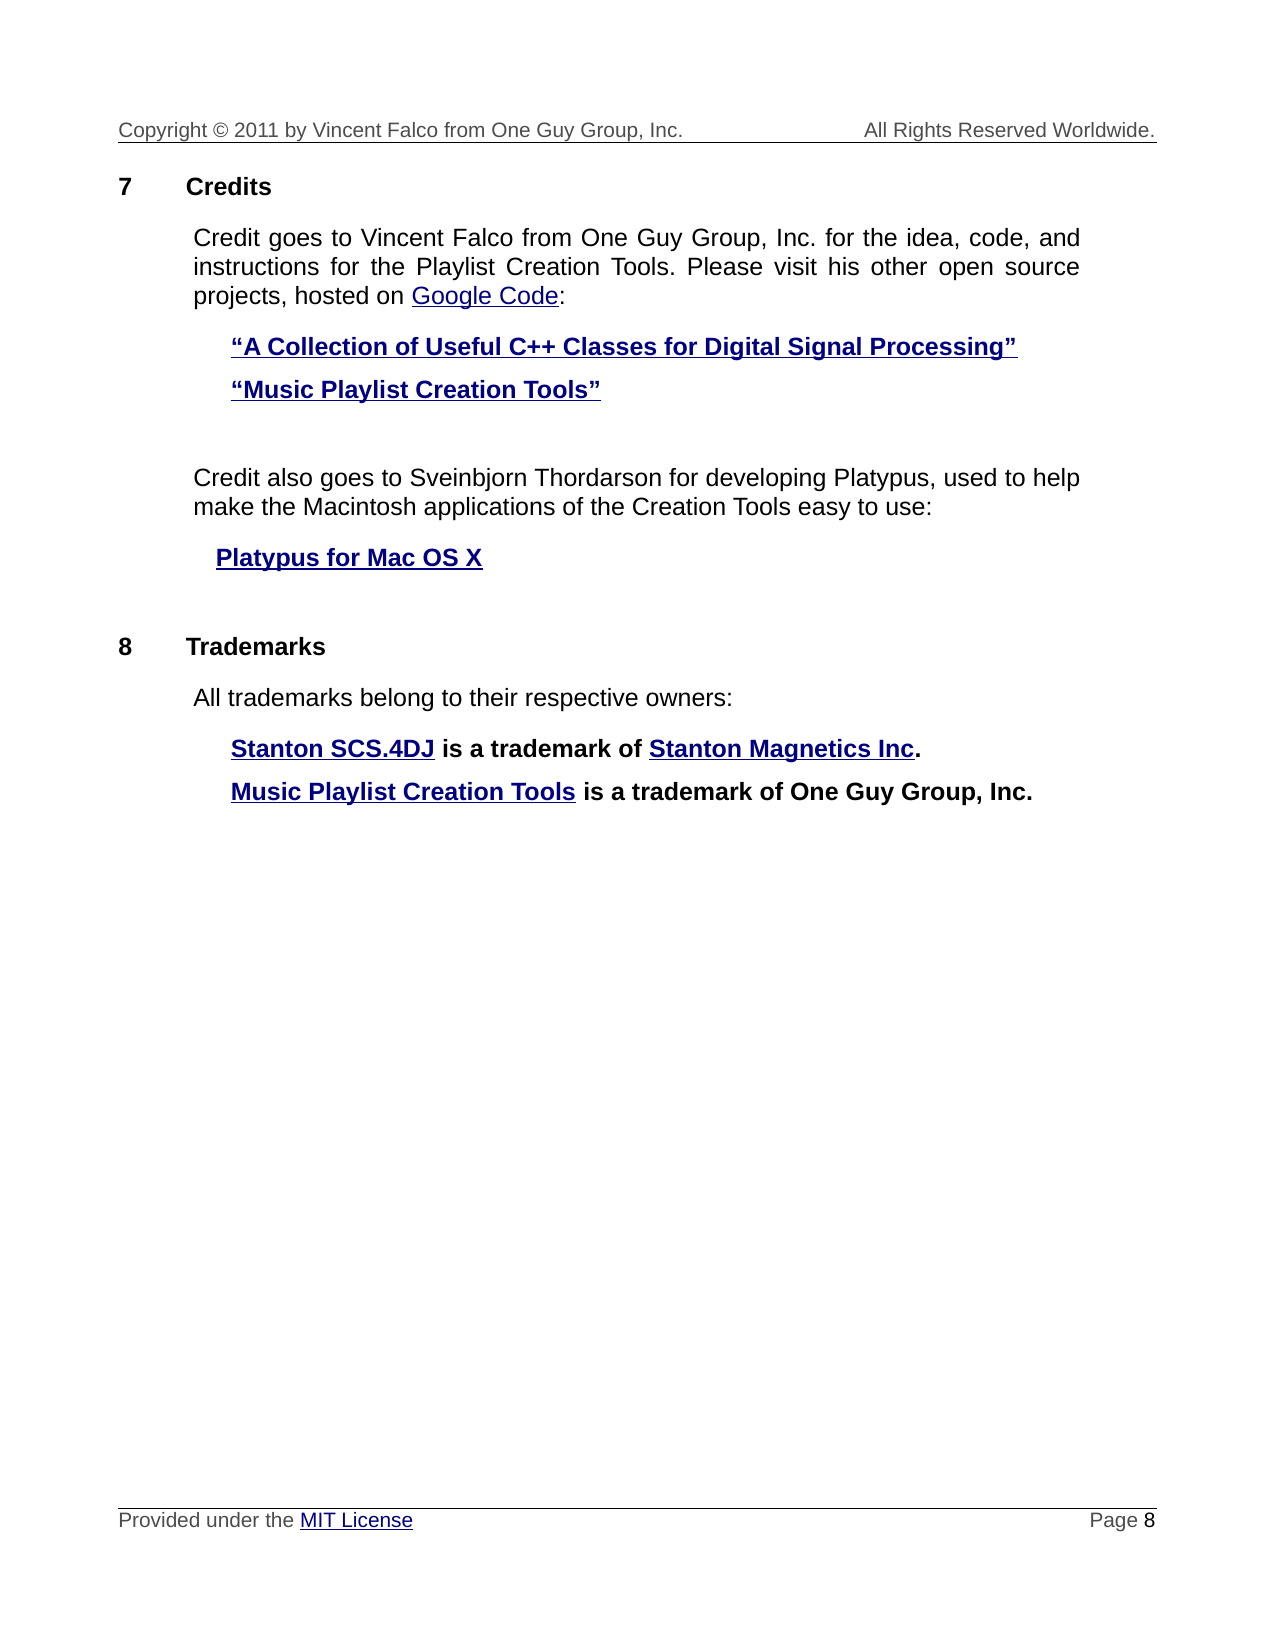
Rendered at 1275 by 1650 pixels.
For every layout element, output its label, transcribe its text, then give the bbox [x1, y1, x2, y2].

text Credit also goes to Sveinbjorn Thordarson for developing Platypus, used to help make the Macintosh applications of the Creation Tools easy to use: [193, 463, 1082, 521]
list Platypus for Mac OS X [216, 543, 1157, 572]
text Credit goes to Vincent Falco from One Guy Group, Inc. for the idea, code, and instructions for the Playlist Creation Tools. Please visit his other open source projects, hosted on Google Code: [193, 223, 1082, 310]
subtitle Trademarks [118, 632, 1157, 660]
text All trademarks belong to their respective owners: [193, 683, 1082, 712]
subtitle Credits [118, 172, 1157, 201]
text “A Collection of Useful C++ Classes for Digital Signal Processing” “Music Playlist Creation Tools” [231, 332, 1157, 404]
text Stanton SCS.4DJ is a trademark of Stanton Magnetics Inc. Music Playlist Creation Tools is a trademark of One Guy Group, Inc. [231, 734, 1157, 806]
